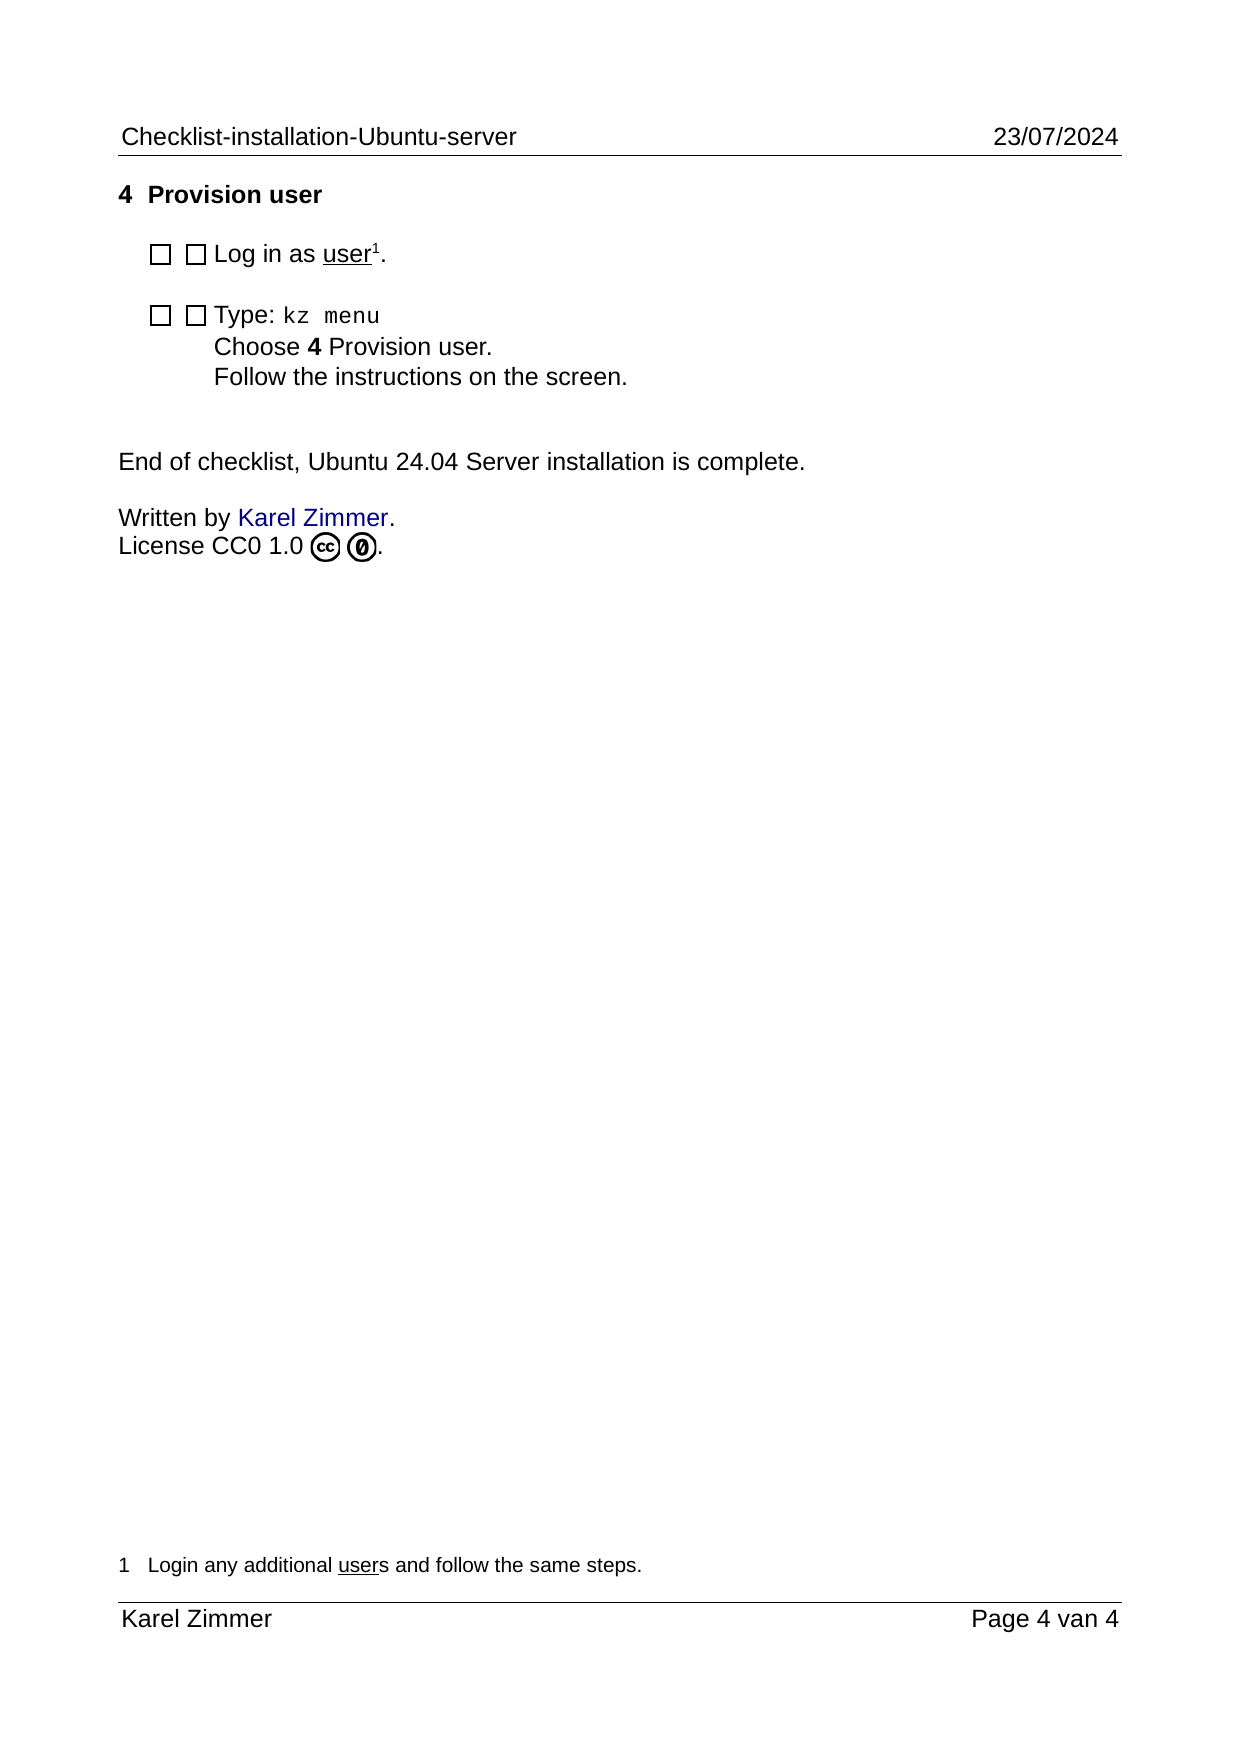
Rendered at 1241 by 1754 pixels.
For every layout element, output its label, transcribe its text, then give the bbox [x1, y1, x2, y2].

text End of checklist, Ubuntu 24.04 Server installation is complete. [118, 448, 1122, 476]
table_cell Type: kz menu [213, 300, 1122, 332]
table_cell [142, 332, 177, 362]
picture [310, 532, 340, 562]
table_cell Choose 4 Provision user. [213, 332, 1122, 362]
table_cell [142, 269, 177, 300]
table_cell [118, 332, 142, 362]
table_header [177, 239, 213, 269]
table_cell [142, 300, 177, 332]
table_cell Follow the instructions on the screen. [213, 362, 1122, 392]
table_cell [118, 269, 142, 300]
list Provision user [118, 177, 1122, 211]
text Written by Karel Zimmer. [118, 504, 1122, 532]
table_cell [177, 362, 213, 392]
table_cell [177, 332, 213, 362]
table_cell [213, 269, 1122, 300]
picture [347, 532, 377, 562]
table_cell [177, 269, 213, 300]
table_header [142, 239, 177, 269]
table_header [118, 239, 142, 269]
text . [377, 532, 1122, 562]
table_cell [177, 300, 213, 332]
table_header Log in as USER. [213, 239, 1122, 269]
table_cell [118, 362, 142, 392]
table_cell [118, 300, 142, 332]
text License CC0 1.0 [118, 532, 310, 562]
table_cell [142, 362, 177, 392]
